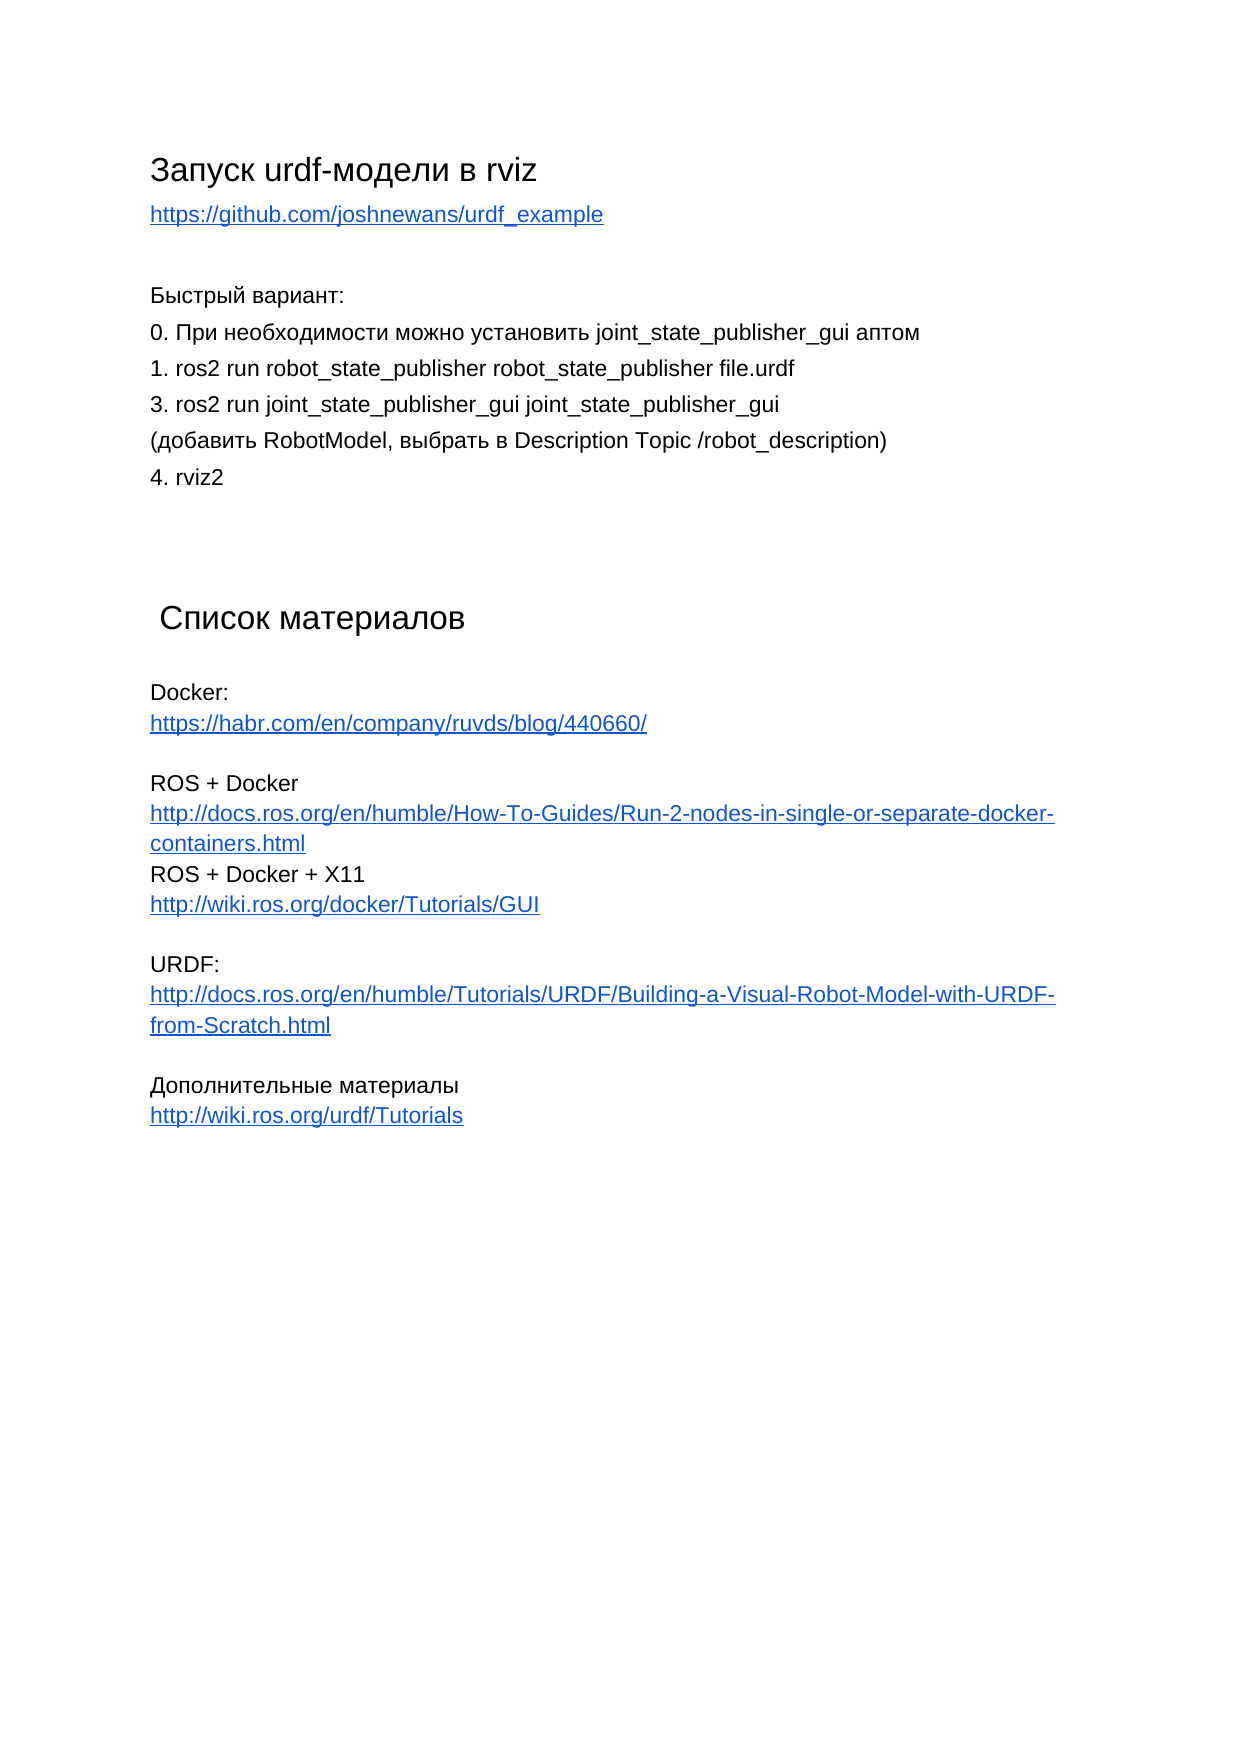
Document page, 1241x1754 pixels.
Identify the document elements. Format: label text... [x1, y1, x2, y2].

text 3. ros2 run joint_state_publisher_gui joint_state_publisher_gui [150, 391, 1090, 417]
subtitle Список материалов [150, 598, 1090, 637]
text Дополнительные материалы [150, 1072, 1090, 1098]
text https://habr.com/en/company/ruvds/blog/440660/ [150, 709, 1090, 736]
text http://docs.ros.org/en/humble/Tutorials/URDF/Building-a-Visual-Robot-Model-with-URDF-from-Scratch.html [150, 981, 1090, 1038]
text https://github.com/joshnewans/urdf_example [150, 201, 1090, 227]
text 4. rviz2 [150, 464, 1090, 490]
text ROS + Docker [150, 770, 1090, 796]
text Docker: [150, 679, 1090, 706]
text URDF: [150, 951, 1090, 977]
text http://wiki.ros.org/urdf/Tutorials [150, 1102, 1090, 1128]
text (добавить RobotModel, выбрать в Description Topic /robot_description) [150, 427, 1090, 454]
text http://wiki.ros.org/docker/Tutorials/GUI [150, 891, 1090, 917]
text 1. ros2 run robot_state_publisher robot_state_publisher file.urdf [150, 355, 1090, 381]
text 0. При необходимости можно установить joint_state_publisher_gui аптом [150, 318, 1090, 345]
text Быстрый вариант: [150, 282, 1090, 308]
text ROS + Docker + X11 [150, 861, 1090, 887]
subtitle Запуск urdf-модели в rviz [150, 150, 1090, 188]
text http://docs.ros.org/en/humble/How-To-Guides/Run-2-nodes-in-single-or-separate-docker-containers.html [150, 800, 1090, 857]
